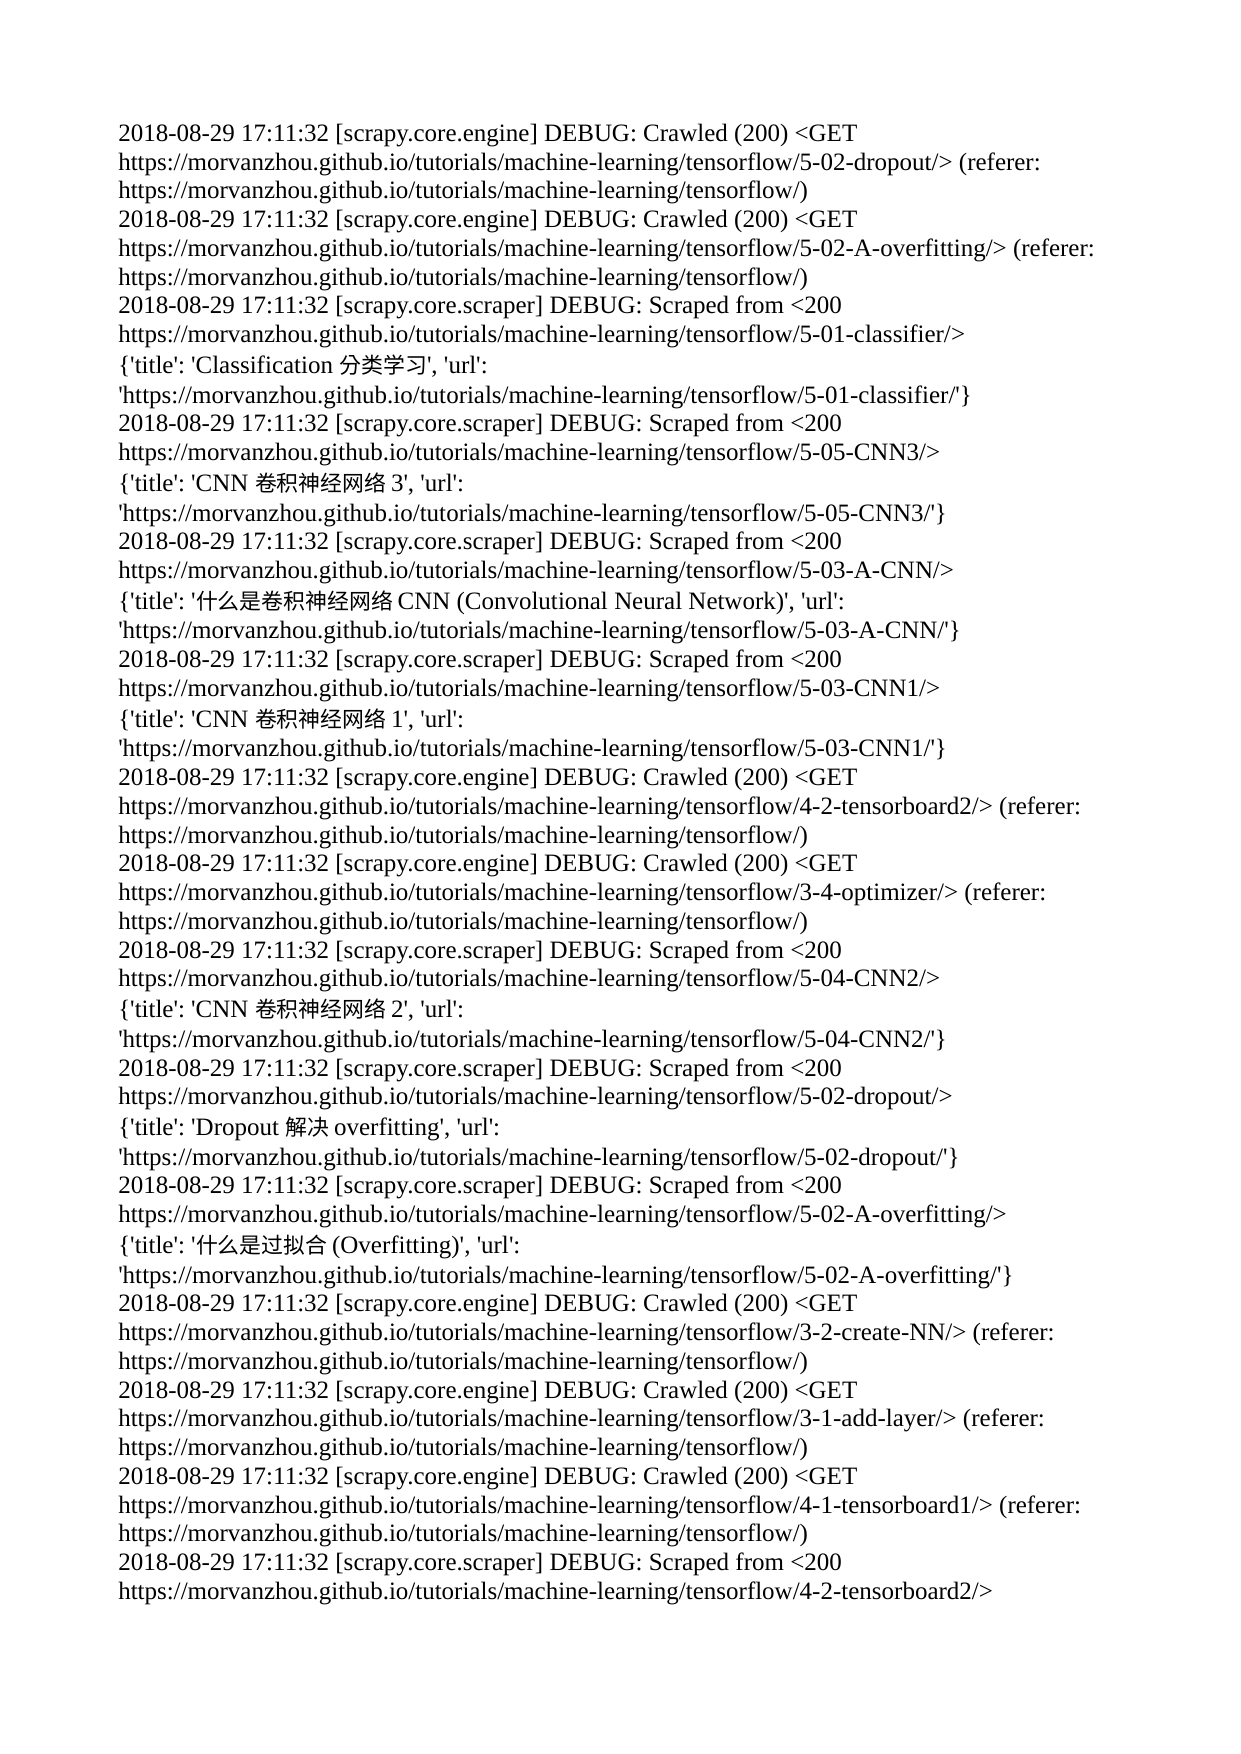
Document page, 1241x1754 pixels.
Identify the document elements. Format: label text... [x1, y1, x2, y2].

text 2018-08-29 17:11:32 [scrapy.core.scraper] DEBUG: Scraped from <200 https://morvanzhou.github.io/tutorials/machine-learning/tensorflow/4-2-tensorboard2/> [118, 1547, 1122, 1605]
text {'title': 'Classification 分类学习', 'url': 'https://morvanzhou.github.io/tutorials/machine-learning/tensorflow/5-01-classifier/'} [118, 348, 1122, 408]
text 2018-08-29 17:11:32 [scrapy.core.engine] DEBUG: Crawled (200) <GET https://morvanzhou.github.io/tutorials/machine-learning/tensorflow/5-02-dropout/> (referer: https://morvanzhou.github.io/tutorials/machine-learning/tensorflow/) [118, 118, 1122, 204]
text 2018-08-29 17:11:32 [scrapy.core.engine] DEBUG: Crawled (200) <GET https://morvanzhou.github.io/tutorials/machine-learning/tensorflow/3-2-create-NN/> (referer: https://morvanzhou.github.io/tutorials/machine-learning/tensorflow/) [118, 1288, 1122, 1375]
text 2018-08-29 17:11:32 [scrapy.core.scraper] DEBUG: Scraped from <200 https://morvanzhou.github.io/tutorials/machine-learning/tensorflow/5-01-classifier/> [118, 291, 1122, 348]
text {'title': '什么是过拟合 (Overfitting)', 'url': 'https://morvanzhou.github.io/tutorials/machine-learning/tensorflow/5-02-A-overfitting/'} [118, 1228, 1122, 1288]
text 2018-08-29 17:11:32 [scrapy.core.scraper] DEBUG: Scraped from <200 https://morvanzhou.github.io/tutorials/machine-learning/tensorflow/5-04-CNN2/> [118, 935, 1122, 992]
text {'title': '什么是卷积神经网络 CNN (Convolutional Neural Network)', 'url': 'https://morvanzhou.github.io/tutorials/machine-learning/tensorflow/5-03-A-CNN/'} [118, 584, 1122, 644]
text {'title': 'CNN 卷积神经网络 1', 'url': 'https://morvanzhou.github.io/tutorials/machine-learning/tensorflow/5-03-CNN1/'} [118, 702, 1122, 762]
text 2018-08-29 17:11:32 [scrapy.core.scraper] DEBUG: Scraped from <200 https://morvanzhou.github.io/tutorials/machine-learning/tensorflow/5-05-CNN3/> [118, 408, 1122, 466]
text 2018-08-29 17:11:32 [scrapy.core.engine] DEBUG: Crawled (200) <GET https://morvanzhou.github.io/tutorials/machine-learning/tensorflow/4-2-tensorboard2/> (referer: https://morvanzhou.github.io/tutorials/machine-learning/tensorflow/) [118, 762, 1122, 848]
text 2018-08-29 17:11:32 [scrapy.core.engine] DEBUG: Crawled (200) <GET https://morvanzhou.github.io/tutorials/machine-learning/tensorflow/3-1-add-layer/> (referer: https://morvanzhou.github.io/tutorials/machine-learning/tensorflow/) [118, 1375, 1122, 1461]
text {'title': 'Dropout 解决 overfitting', 'url': 'https://morvanzhou.github.io/tutorials/machine-learning/tensorflow/5-02-dropout/'} [118, 1110, 1122, 1171]
text 2018-08-29 17:11:32 [scrapy.core.scraper] DEBUG: Scraped from <200 https://morvanzhou.github.io/tutorials/machine-learning/tensorflow/5-03-A-CNN/> [118, 526, 1122, 584]
text 2018-08-29 17:11:32 [scrapy.core.scraper] DEBUG: Scraped from <200 https://morvanzhou.github.io/tutorials/machine-learning/tensorflow/5-02-A-overfitting/> [118, 1171, 1122, 1228]
text 2018-08-29 17:11:32 [scrapy.core.scraper] DEBUG: Scraped from <200 https://morvanzhou.github.io/tutorials/machine-learning/tensorflow/5-02-dropout/> [118, 1053, 1122, 1110]
text 2018-08-29 17:11:32 [scrapy.core.engine] DEBUG: Crawled (200) <GET https://morvanzhou.github.io/tutorials/machine-learning/tensorflow/4-1-tensorboard1/> (referer: https://morvanzhou.github.io/tutorials/machine-learning/tensorflow/) [118, 1461, 1122, 1547]
text {'title': 'CNN 卷积神经网络 3', 'url': 'https://morvanzhou.github.io/tutorials/machine-learning/tensorflow/5-05-CNN3/'} [118, 466, 1122, 526]
text 2018-08-29 17:11:32 [scrapy.core.engine] DEBUG: Crawled (200) <GET https://morvanzhou.github.io/tutorials/machine-learning/tensorflow/5-02-A-overfitting/> (referer: https://morvanzhou.github.io/tutorials/machine-learning/tensorflow/) [118, 204, 1122, 291]
text 2018-08-29 17:11:32 [scrapy.core.scraper] DEBUG: Scraped from <200 https://morvanzhou.github.io/tutorials/machine-learning/tensorflow/5-03-CNN1/> [118, 644, 1122, 702]
text {'title': 'CNN 卷积神经网络 2', 'url': 'https://morvanzhou.github.io/tutorials/machine-learning/tensorflow/5-04-CNN2/'} [118, 992, 1122, 1053]
text 2018-08-29 17:11:32 [scrapy.core.engine] DEBUG: Crawled (200) <GET https://morvanzhou.github.io/tutorials/machine-learning/tensorflow/3-4-optimizer/> (referer: https://morvanzhou.github.io/tutorials/machine-learning/tensorflow/) [118, 848, 1122, 935]
